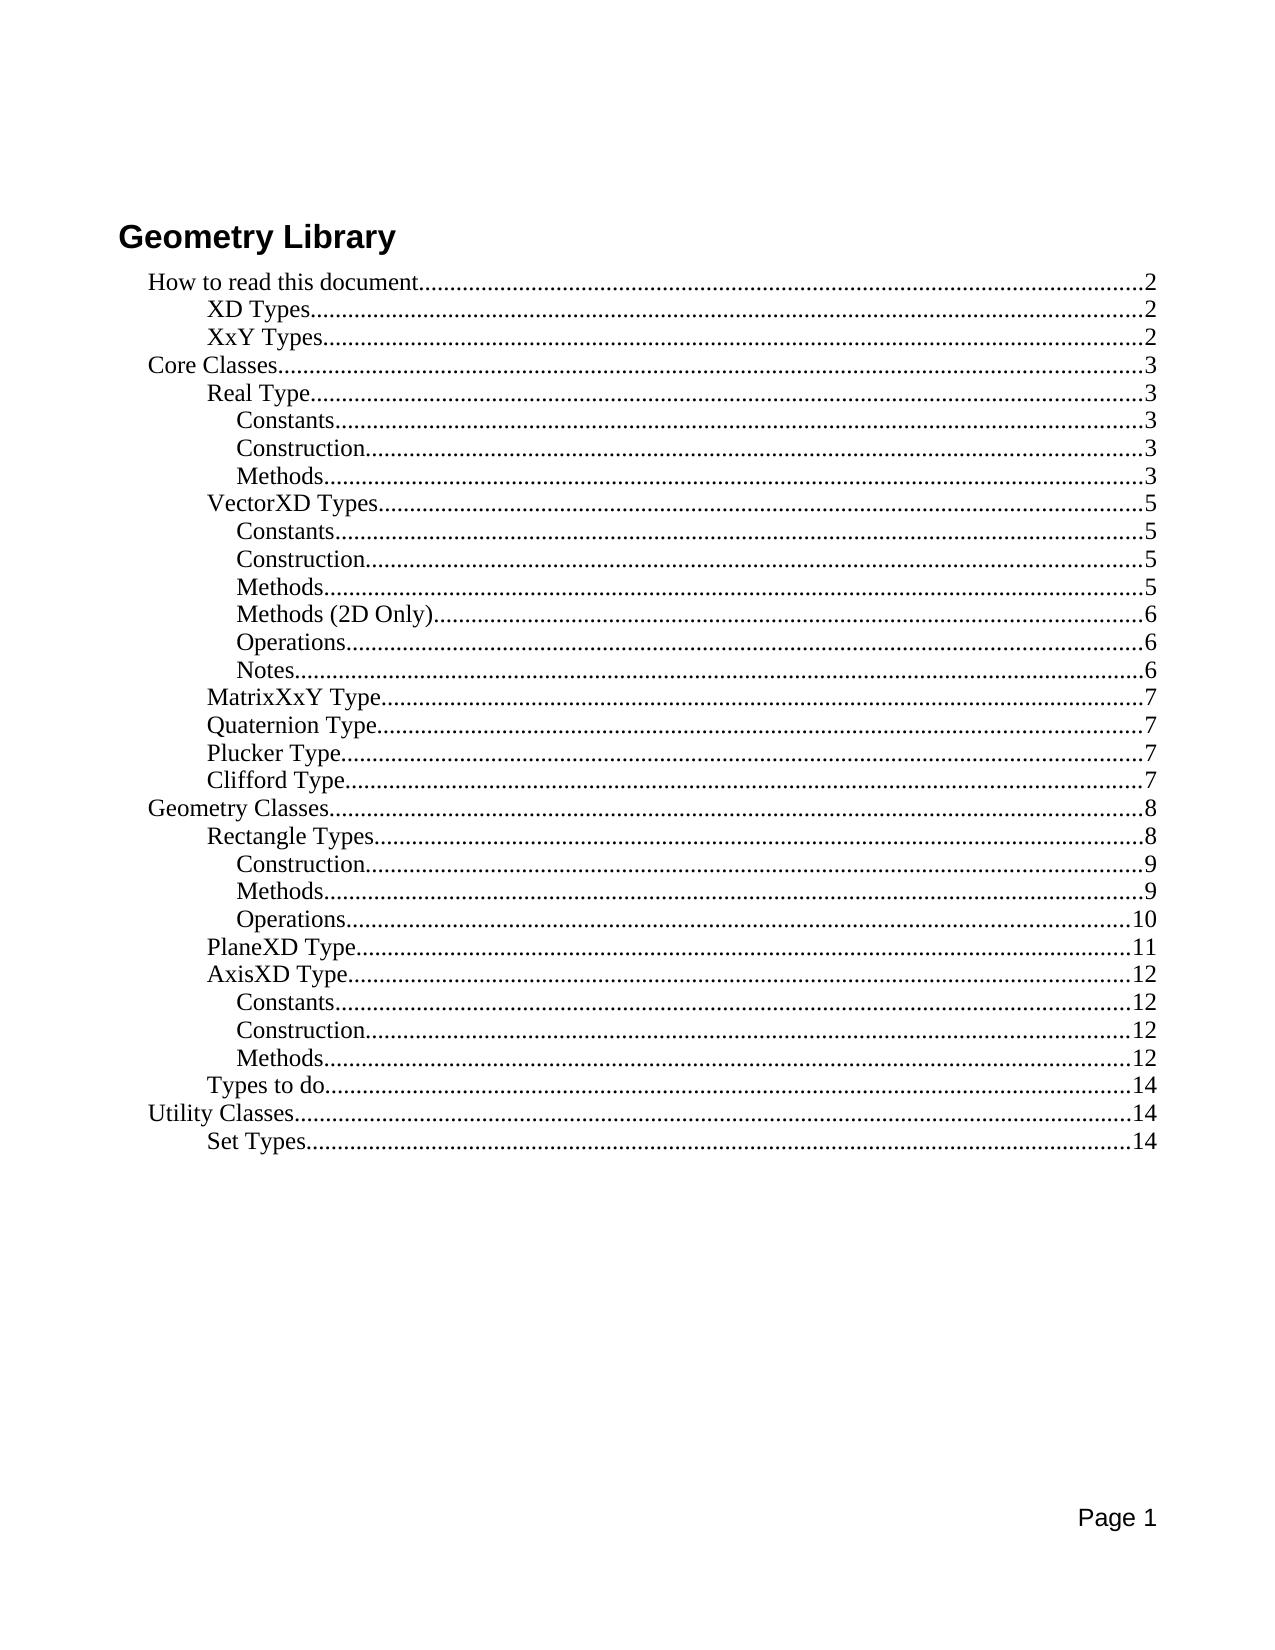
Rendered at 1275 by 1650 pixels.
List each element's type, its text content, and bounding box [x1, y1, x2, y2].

text Construction 5 [236, 545, 1157, 573]
text AxisXD Type 12 [207, 961, 1157, 988]
text Quaternion Type 7 [207, 711, 1157, 739]
text Methods 5 [236, 573, 1157, 600]
text Constants 3 [236, 406, 1157, 434]
text Plucker Type 7 [207, 739, 1157, 767]
text Operations 6 [236, 628, 1157, 656]
subtitle Geometry Library [118, 218, 1157, 255]
text Rectangle Types 8 [207, 822, 1157, 850]
text Construction 12 [236, 1016, 1157, 1044]
text Geometry Classes 8 [148, 794, 1157, 822]
text Methods 3 [236, 462, 1157, 489]
text Construction 9 [236, 850, 1157, 877]
text Notes 6 [236, 656, 1157, 683]
text Real Type 3 [207, 379, 1157, 406]
text Clifford Type 7 [207, 767, 1157, 794]
text Constants 12 [236, 988, 1157, 1016]
text VectorXD Types 5 [207, 489, 1157, 517]
text Utility Classes 14 [148, 1099, 1157, 1127]
text XD Types 2 [207, 296, 1157, 323]
text Types to do 14 [207, 1071, 1157, 1099]
text Methods 12 [236, 1044, 1157, 1071]
text Core Classes 3 [148, 351, 1157, 379]
text PlaneXD Type 11 [207, 933, 1157, 961]
text Constants 5 [236, 517, 1157, 545]
text MatrixXxY Type 7 [207, 683, 1157, 711]
text Set Types 14 [207, 1127, 1157, 1154]
text Operations 10 [236, 905, 1157, 933]
text Methods 9 [236, 877, 1157, 905]
text XxY Types 2 [207, 323, 1157, 351]
text Methods (2D Only) 6 [236, 600, 1157, 628]
text How to read this document 2 [148, 268, 1157, 296]
text Construction 3 [236, 434, 1157, 462]
